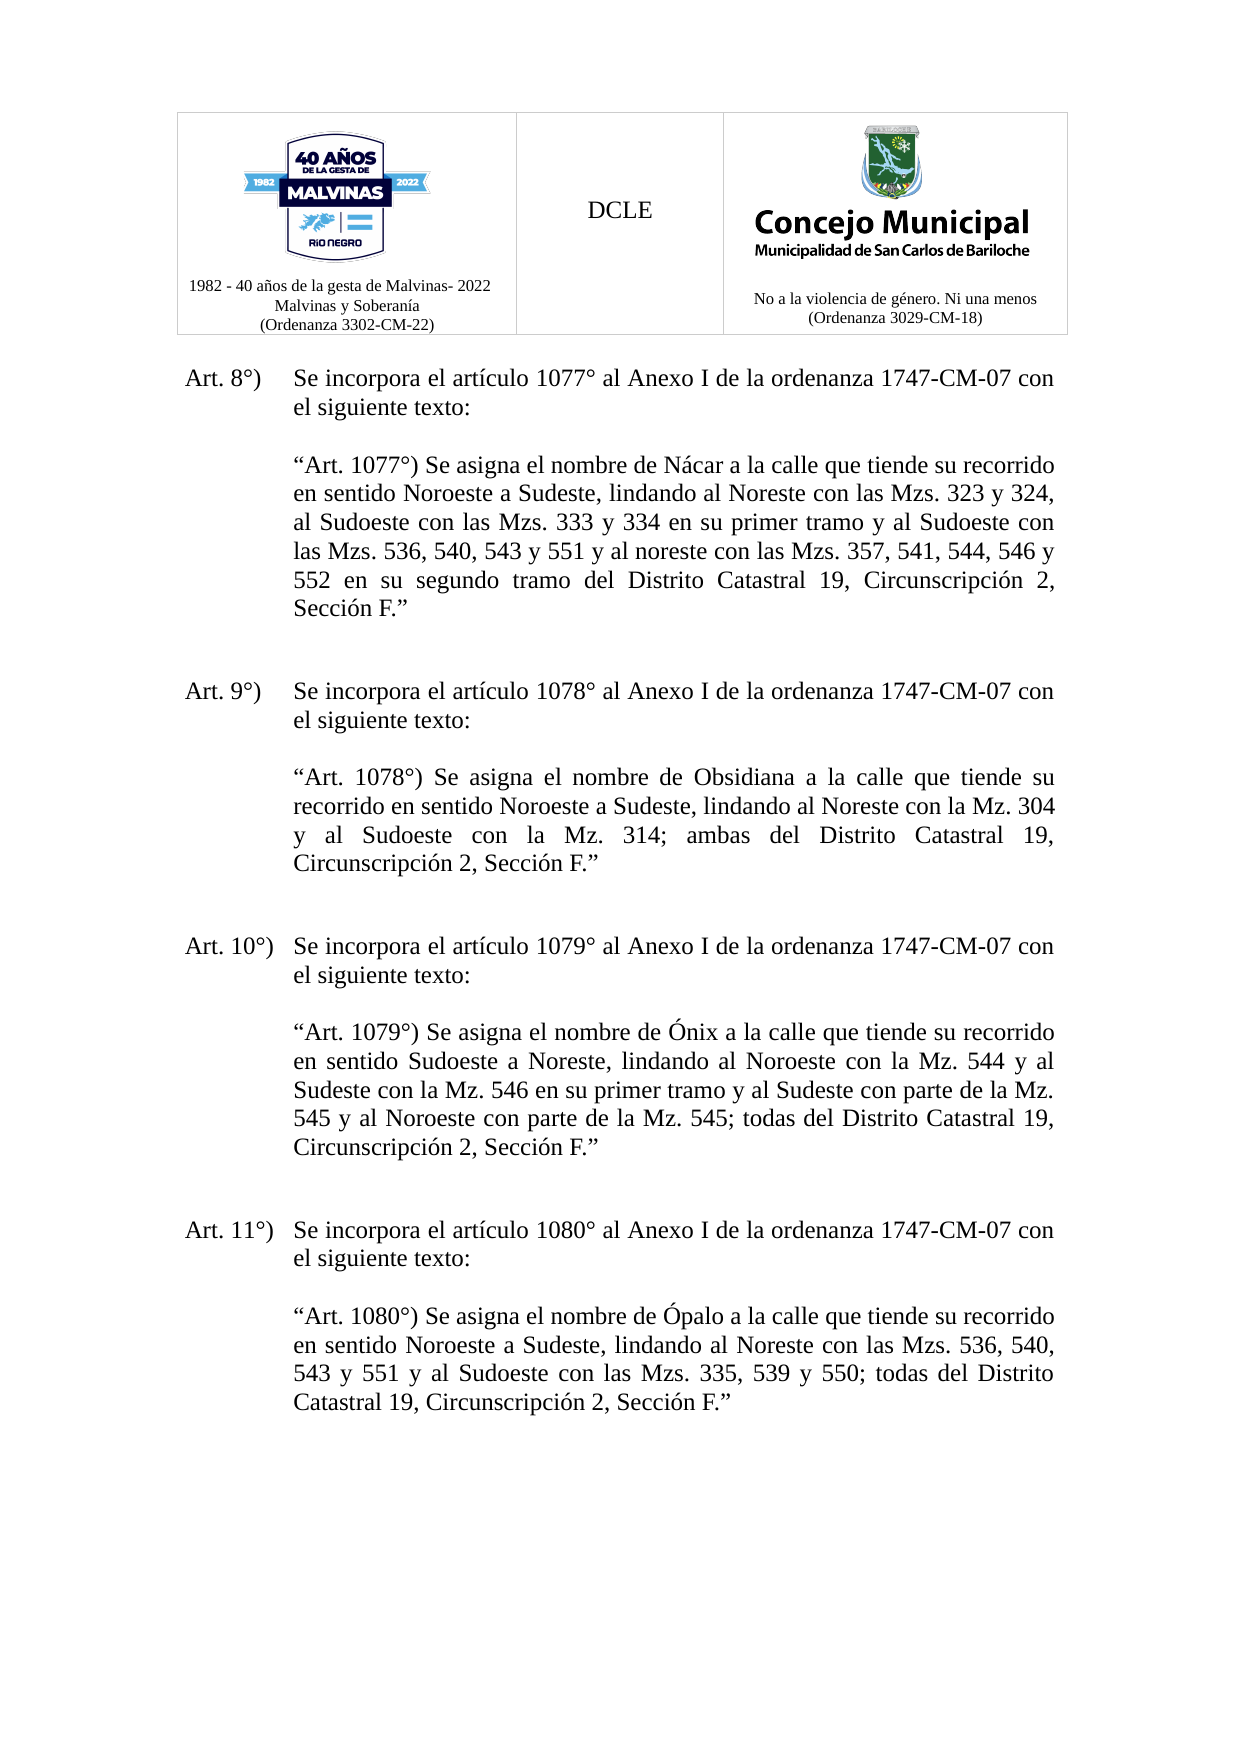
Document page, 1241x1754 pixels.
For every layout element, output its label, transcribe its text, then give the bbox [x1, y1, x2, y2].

table_cell Art. 9°) [177, 676, 286, 931]
table_cell Se incorpora el artículo 1077° al Anexo I de la ordenanza 1747-CM-07 con el siguiente texto: “Art. 1077°) Se asigna el nombre de Nácar a la calle que tiende su recorrido en sentido Noroeste a Sudeste, lindando al Noreste con las Mzs. 323 y 324, al Sudoeste con las Mzs. 333 y 334 en su primer tramo y al Sudoeste con las Mzs. 536, 540, 543 y 551 y al noreste con las Mzs. 357, 541, 544, 546 y 552 en su segundo tramo del Distrito Catastral 19, Circunscripción 2, Sección F.” [286, 364, 1063, 676]
picture [243, 125, 433, 271]
table_cell Art. 10°) [177, 931, 286, 1215]
table_cell Se incorpora el artículo 1080° al Anexo I de la ordenanza 1747-CM-07 con el siguiente texto: “Art. 1080°) Se asigna el nombre de Ópalo a la calle que tiende su recorrido en sentido Noroeste a Sudeste, lindando al Noreste con las Mzs. 536, 540, 543 y 551 y al Sudoeste con las Mzs. 335, 539 y 550; todas del Distrito Catastral 19, Circunscripción 2, Sección F.” [286, 1215, 1063, 1511]
table_cell Art. 8°) [177, 364, 286, 676]
picture [747, 113, 1044, 270]
table_cell Art. 11°) [177, 1215, 286, 1511]
table_cell Se incorpora el artículo 1078° al Anexo I de la ordenanza 1747-CM-07 con el siguiente texto: “Art. 1078°) Se asigna el nombre de Obsidiana a la calle que tiende su recorrido en sentido Noroeste a Sudeste, lindando al Noreste con la Mz. 304 y al Sudoeste con la Mz. 314; ambas del Distrito Catastral 19, Circunscripción 2, Sección F.” [286, 676, 1063, 931]
table_cell Se incorpora el artículo 1079° al Anexo I de la ordenanza 1747-CM-07 con el siguiente texto: “Art. 1079°) Se asigna el nombre de Ónix a la calle que tiende su recorrido en sentido Sudoeste a Noreste, lindando al Noroeste con la Mz. 544 y al Sudeste con la Mz. 546 en su primer tramo y al Sudeste con parte de la Mz. 545 y al Noroeste con parte de la Mz. 545; todas del Distrito Catastral 19, Circunscripción 2, Sección F.” [286, 931, 1063, 1215]
